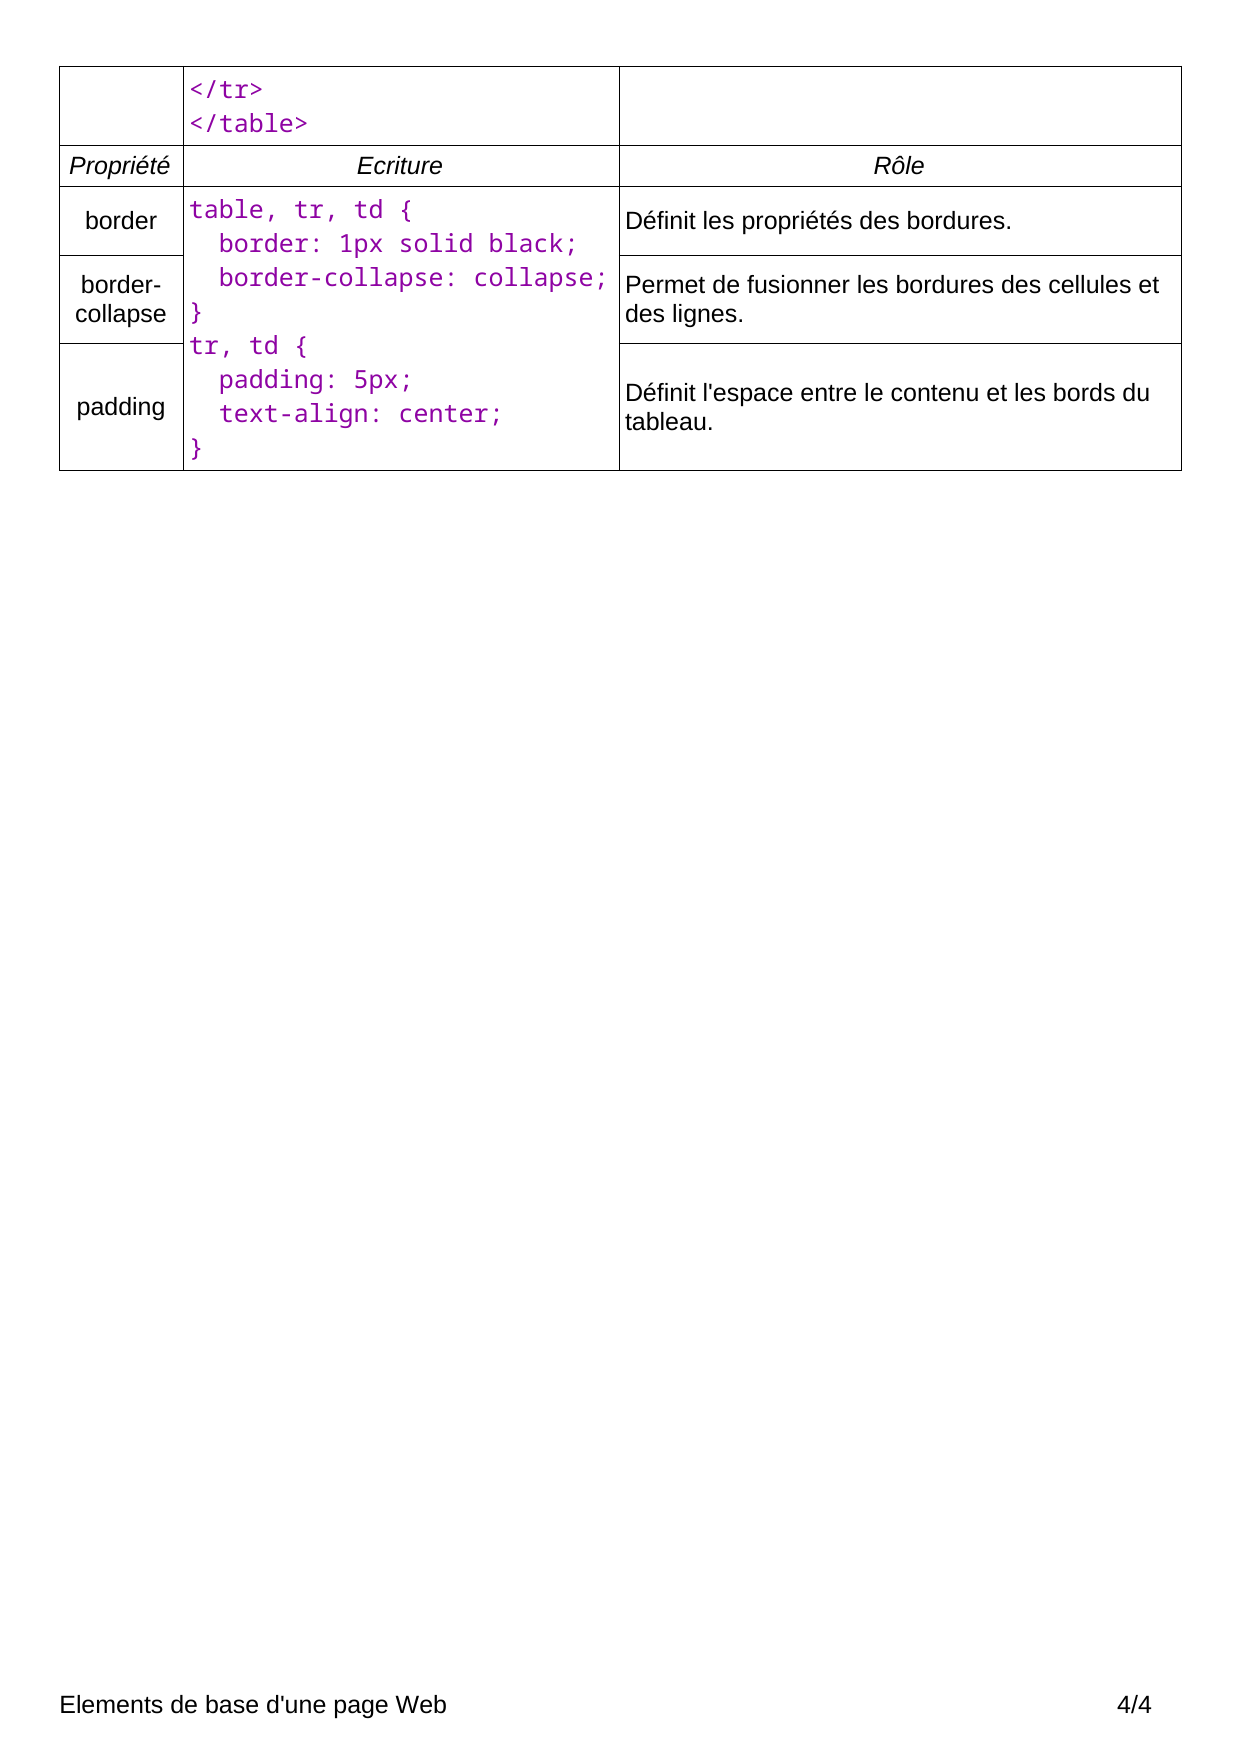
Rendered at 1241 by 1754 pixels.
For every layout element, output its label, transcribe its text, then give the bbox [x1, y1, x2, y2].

table_cell Définit les propriétés des bordures. [620, 187, 1181, 255]
table_cell Définit l'espace entre le contenu et les bords du tableau. [620, 344, 1181, 470]
table_cell border-collapse [60, 256, 183, 343]
table_cell </tr> </table> [184, 67, 619, 145]
table_cell padding [60, 344, 183, 470]
table_cell [620, 67, 1181, 145]
table_cell [60, 67, 183, 145]
table_cell Propriété [60, 146, 183, 186]
table_cell Ecriture [184, 146, 619, 186]
table_cell Permet de fusionner les bordures des cellules et des lignes. [620, 256, 1181, 343]
table_cell table, tr, td { border: 1px solid black; border-collapse: collapse; } tr, td { padding: 5px; text-align: center; } [184, 187, 619, 470]
table_cell Rôle [620, 146, 1181, 186]
table_cell border [60, 187, 183, 255]
